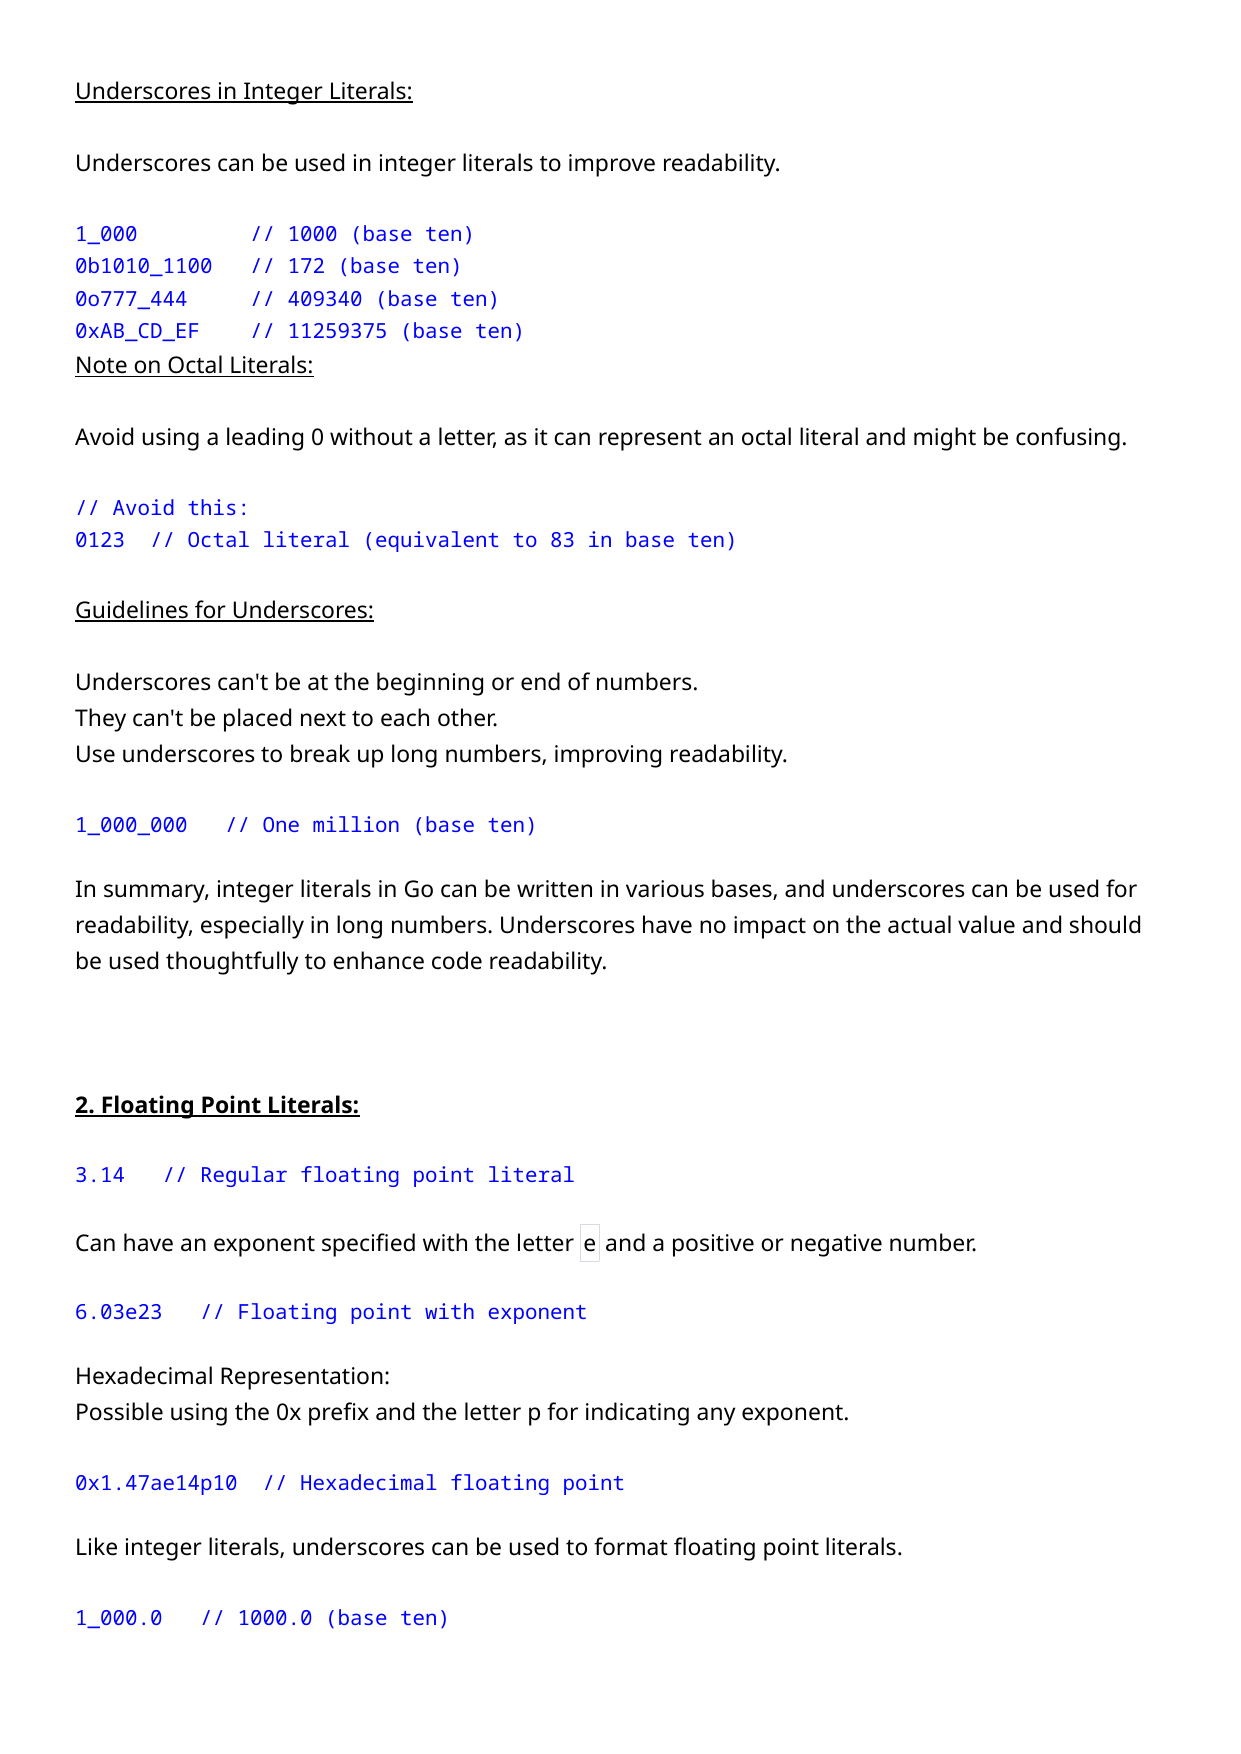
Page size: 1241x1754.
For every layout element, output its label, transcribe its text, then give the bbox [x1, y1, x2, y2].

text e [581, 1225, 599, 1261]
text Like integer literals, underscores can be used to format floating point literals. [75, 1531, 1166, 1563]
text In summary, integer literals in Go can be written in various bases, and underscores can be used for readability, especially in long numbers. Underscores have no impact on the actual value and should be used thoughtfully to enhance code readability. [75, 873, 1166, 976]
text Note on Octal Literals: [75, 349, 1166, 380]
text Use underscores to break up long numbers, improving readability. [75, 738, 1166, 769]
text Guidelines for Underscores: [75, 594, 1166, 625]
text 1_000.0 // 1000.0 (base ten) [75, 1603, 1166, 1632]
text Underscores in Integer Literals: [75, 75, 1166, 106]
text They can't be placed next to each other. [75, 702, 1166, 733]
text Hexadecimal Representation: [75, 1360, 1166, 1392]
text 0b1010_1100 // 172 (base ten) [75, 251, 1166, 280]
text and a positive or negative number. [600, 1224, 1166, 1261]
text Underscores can't be at the beginning or end of numbers. [75, 666, 1166, 697]
text 0xAB_CD_EF // 11259375 (base ten) [75, 317, 1166, 345]
text 2. Floating Point Literals: [75, 1088, 1166, 1120]
text 6.03e23 // Floating point with exponent [75, 1297, 1166, 1326]
text Avoid using a leading 0 without a letter, as it can represent an octal literal and might be confusing. [75, 421, 1166, 452]
text 1_000 // 1000 (base ten) [75, 219, 1166, 247]
text 0123 // Octal literal (equivalent to 83 in base ten) [75, 526, 1166, 554]
text 1_000_000 // One million (base ten) [75, 810, 1166, 838]
text 0o777_444 // 409340 (base ten) [75, 284, 1166, 312]
text 0x1.47ae14p10 // Hexadecimal floating point [75, 1468, 1166, 1497]
text Underscores can be used in integer literals to improve readability. [75, 147, 1166, 178]
text // Avoid this: [75, 493, 1166, 521]
text Possible using the 0x prefix and the letter p for indicating any exponent. [75, 1396, 1166, 1427]
text 3.14 // Regular floating point literal [75, 1160, 1166, 1189]
text Can have an exponent specified with the letter [75, 1224, 580, 1261]
